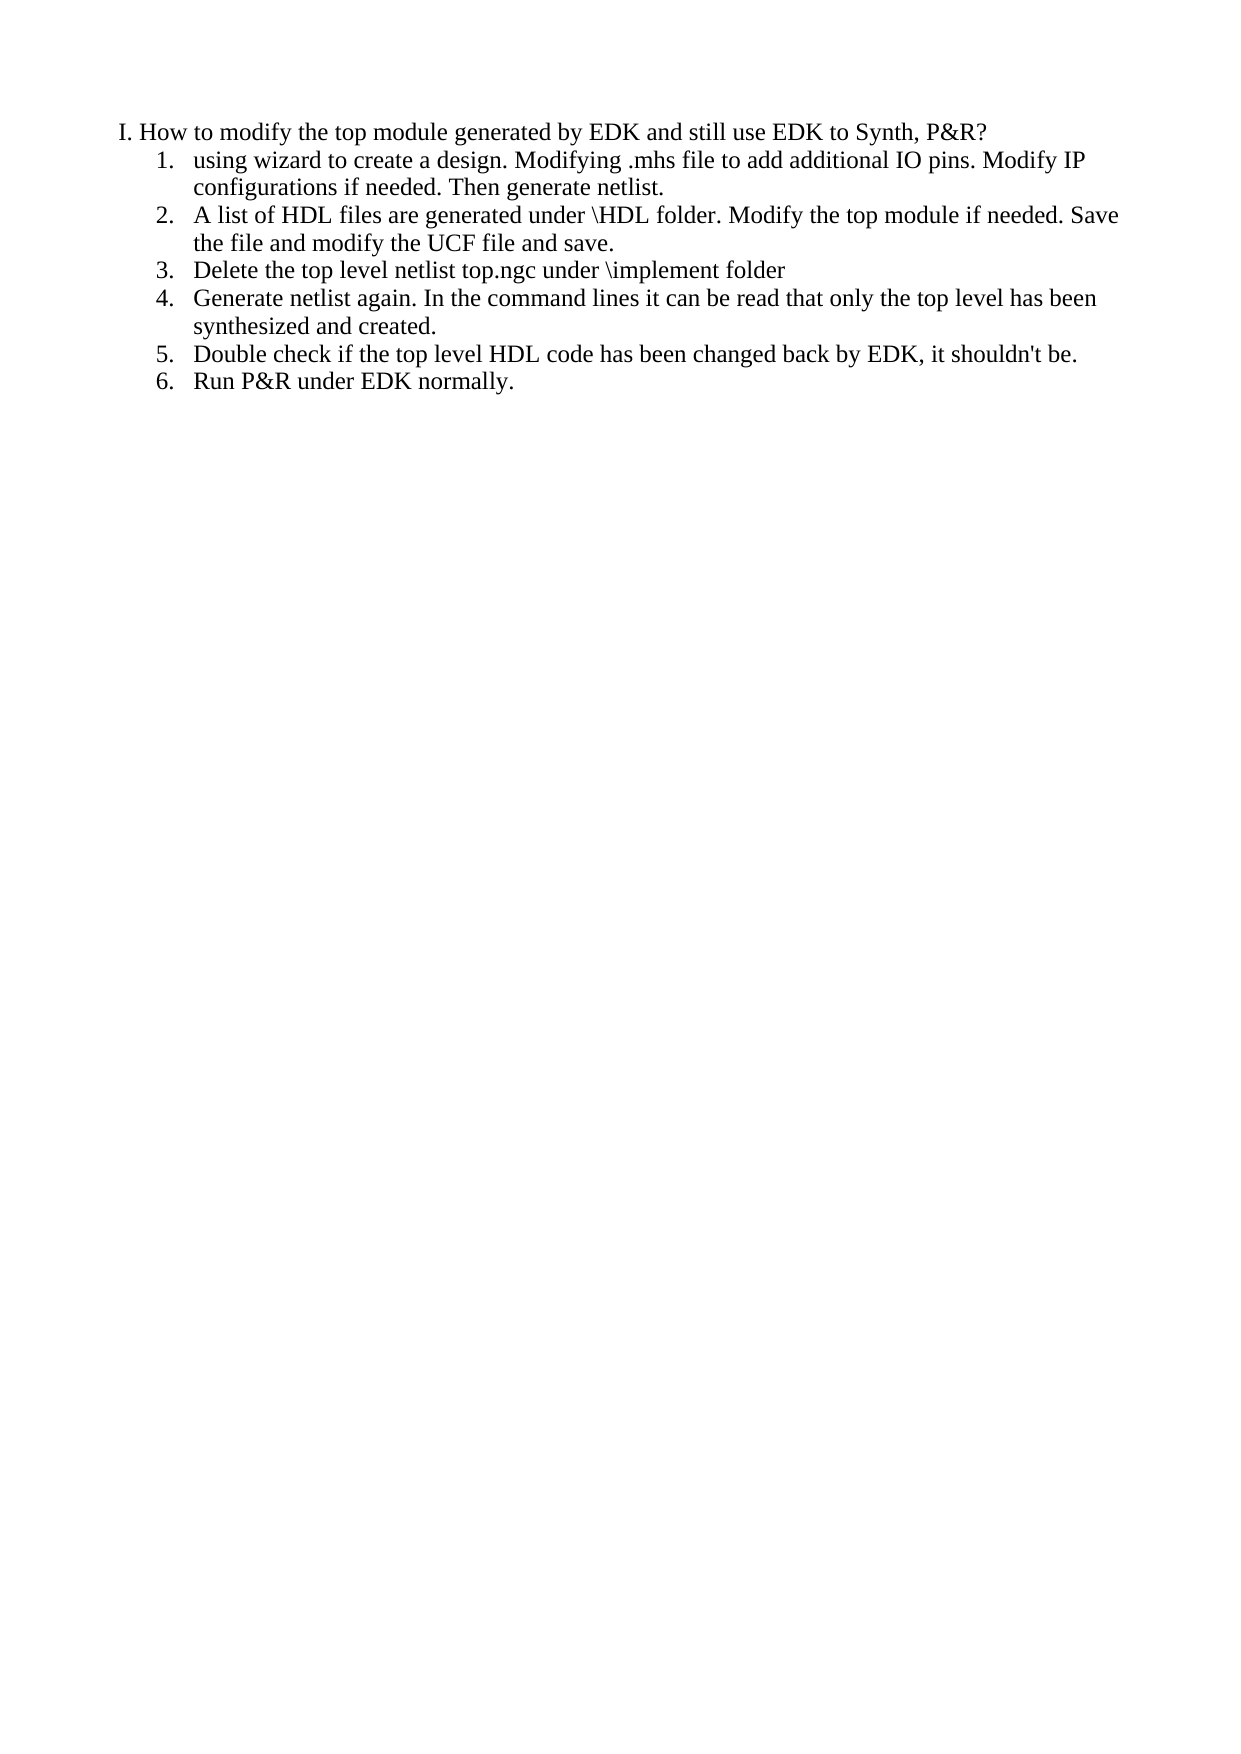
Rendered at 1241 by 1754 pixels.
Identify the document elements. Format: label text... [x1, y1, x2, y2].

list using wizard to create a design. Modifying .mhs file to add additional IO pins. Modify IP configurations if needed. Then generate netlist. [156, 146, 1122, 201]
text I. How to modify the top module generated by EDK and still use EDK to Synth, P&R? [118, 118, 1122, 146]
list Generate netlist again. In the command lines it can be read that only the top level has been synthesized and created. [156, 284, 1122, 340]
list Double check if the top level HDL code has been changed back by EDK, it shouldn't be. [156, 340, 1122, 367]
list A list of HDL files are generated under \HDL folder. Modify the top module if needed. Save the file and modify the UCF file and save. [156, 201, 1122, 257]
list Delete the top level netlist top.ngc under \implement folder [156, 257, 1122, 284]
list Run P&R under EDK normally. [156, 367, 1122, 395]
